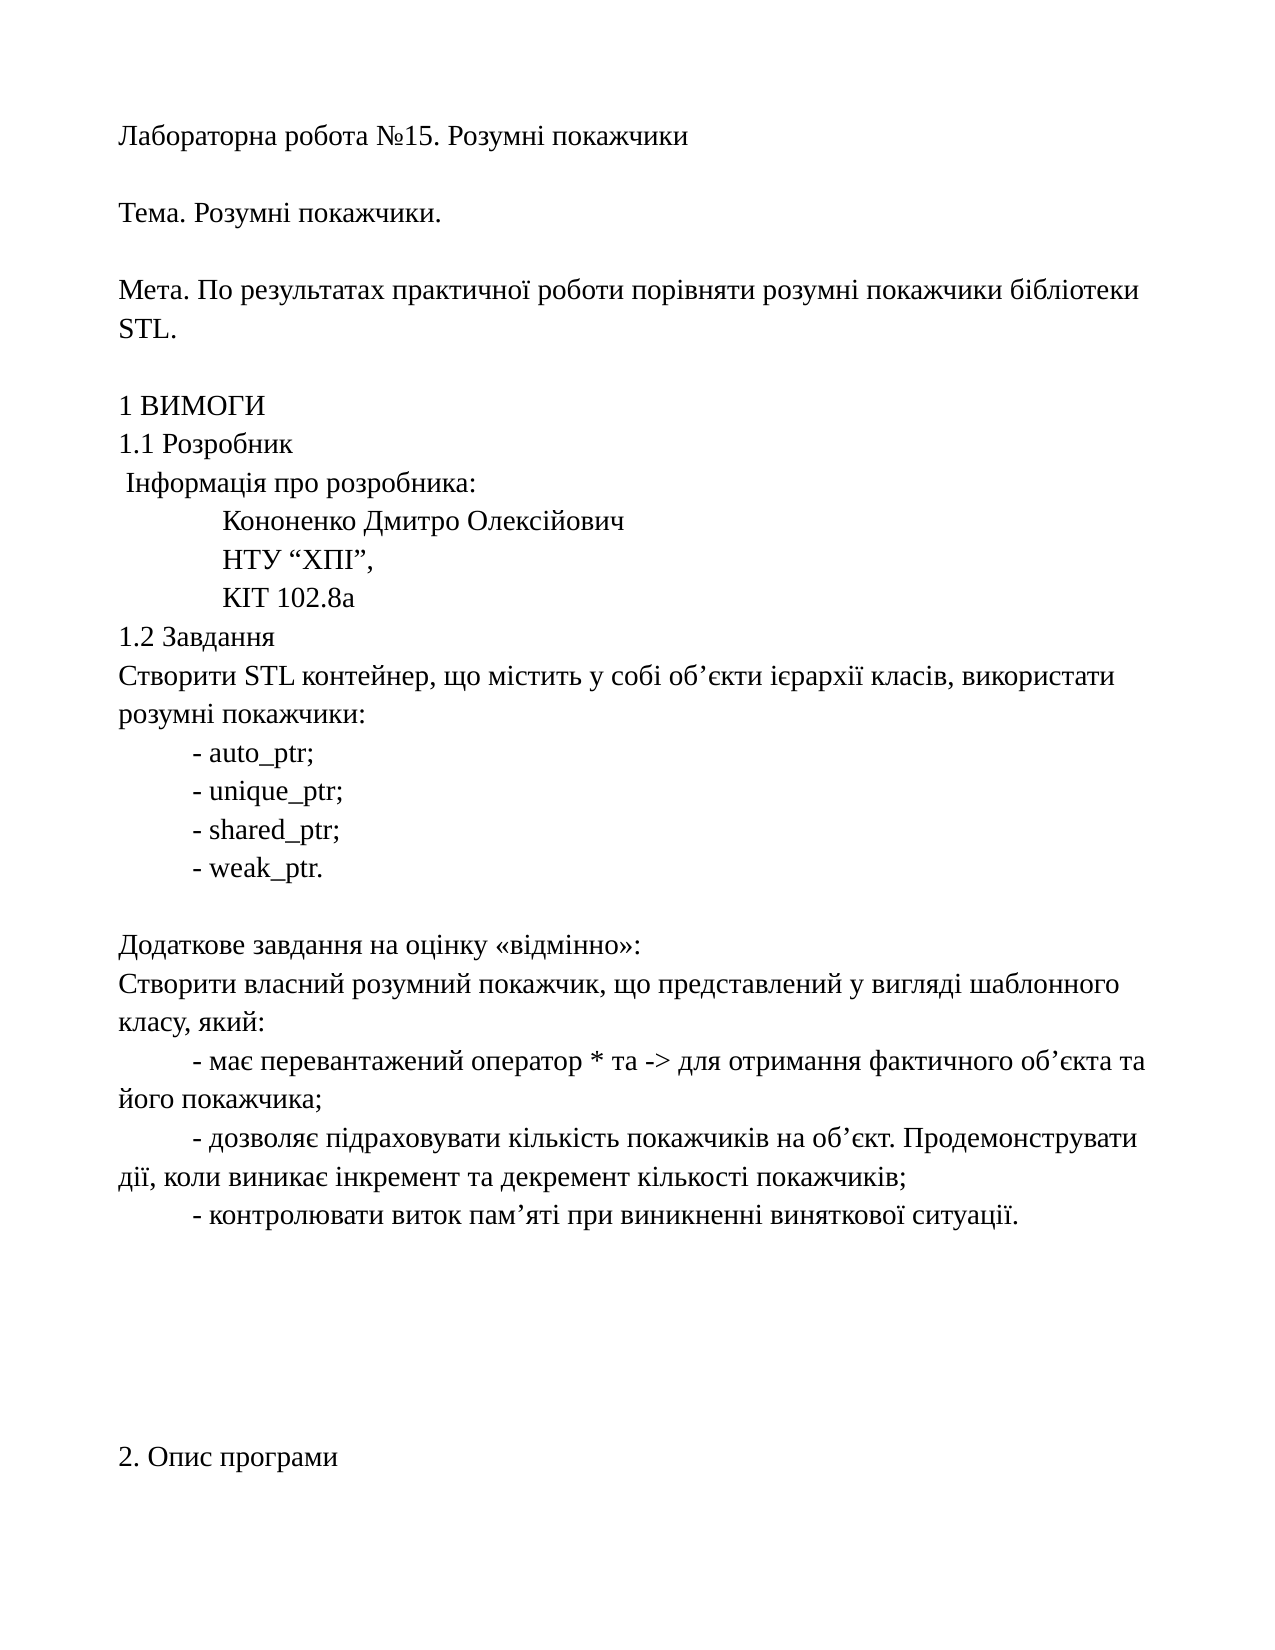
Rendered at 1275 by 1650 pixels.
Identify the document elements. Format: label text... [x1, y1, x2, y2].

text 1 ВИМОГИ 1.1 Розробник Інформація про розробника:  Кононенко Дмитро Олексійович  НТУ “ХПІ”,  КІТ 102.8а 1.2 Завдання [118, 388, 1157, 653]
text - shared_ptr; [118, 812, 1157, 845]
text - auto_ptr; [118, 735, 1157, 768]
text - має перевантажений оператор * та -> для отримання фактичного об’єкта та його покажчика; [118, 1043, 1157, 1115]
text Додаткове завдання на оцінку «відмінно»: [118, 927, 1157, 961]
text - контролювати виток пам’яті при виникненні виняткової ситуації. [118, 1197, 1157, 1231]
text Мета. По результатах практичної роботи порівняти розумні покажчики бібліотеки STL. [118, 272, 1157, 344]
text 2. Опис програми [118, 1439, 1157, 1512]
text Створити власний розумний покажчик, що представлений у вигляді шаблонного класу, який: [118, 966, 1157, 1038]
text Тема. Розумні покажчики. [118, 195, 1157, 229]
text - unique_ptr; [118, 773, 1157, 807]
text - weak_ptr. [118, 850, 1157, 884]
text - дозволяє підраховувати кількість покажчиків на об’єкт. Продемонструвати дії, коли виникає інкремент та декремент кількості покажчиків; [118, 1120, 1157, 1192]
text Лабораторна робота №15. Розумні покажчики [118, 118, 1157, 152]
text Створити STL контейнер, що містить у собі об’єкти ієрархії класів, використати розумні покажчики: [118, 658, 1157, 730]
